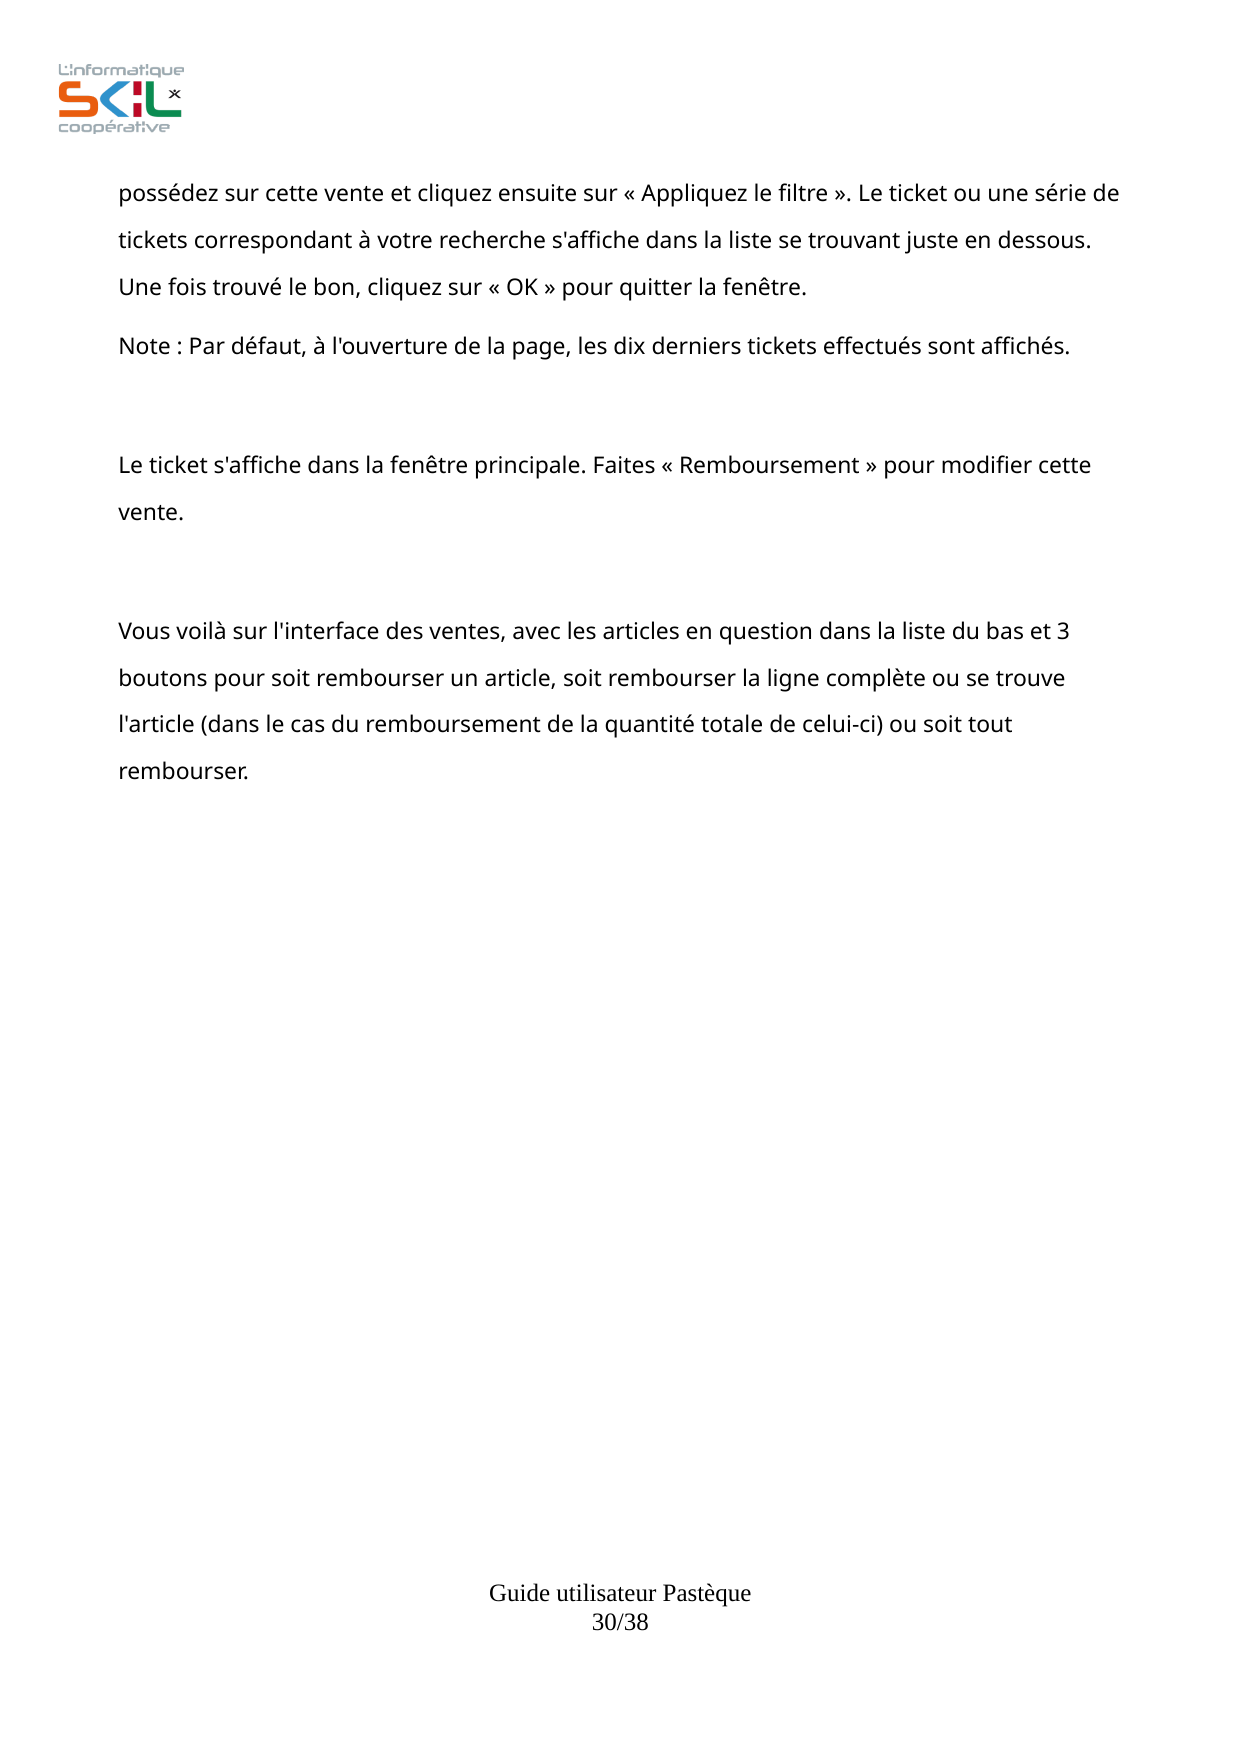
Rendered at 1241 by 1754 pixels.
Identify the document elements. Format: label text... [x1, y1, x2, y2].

text Le ticket s'affiche dans la fenêtre principale. Faites « Remboursement » pour modifier cette vente. [118, 449, 1122, 527]
text Vous voilà sur l'interface des ventes, avec les articles en question dans la liste du bas et 3 boutons pour soit rembourser un article, soit rembourser la ligne complète ou se trouve l'article (dans le cas du remboursement de la quantité totale de celui-ci) ou soit tout rembourser. [118, 614, 1122, 786]
text Note : Par défaut, à l'ouverture de la page, les dix derniers tickets effectués sont affichés. [118, 330, 1122, 361]
picture [58, 64, 184, 134]
text possédez sur cette vente et cliquez ensuite sur « Appliquez le filtre ». Le ticket ou une série de tickets correspondant à votre recherche s'affiche dans la liste se trouvant juste en dessous. Une fois trouvé le bon, cliquez sur « OK » pour quitter la fenêtre. [118, 177, 1122, 302]
